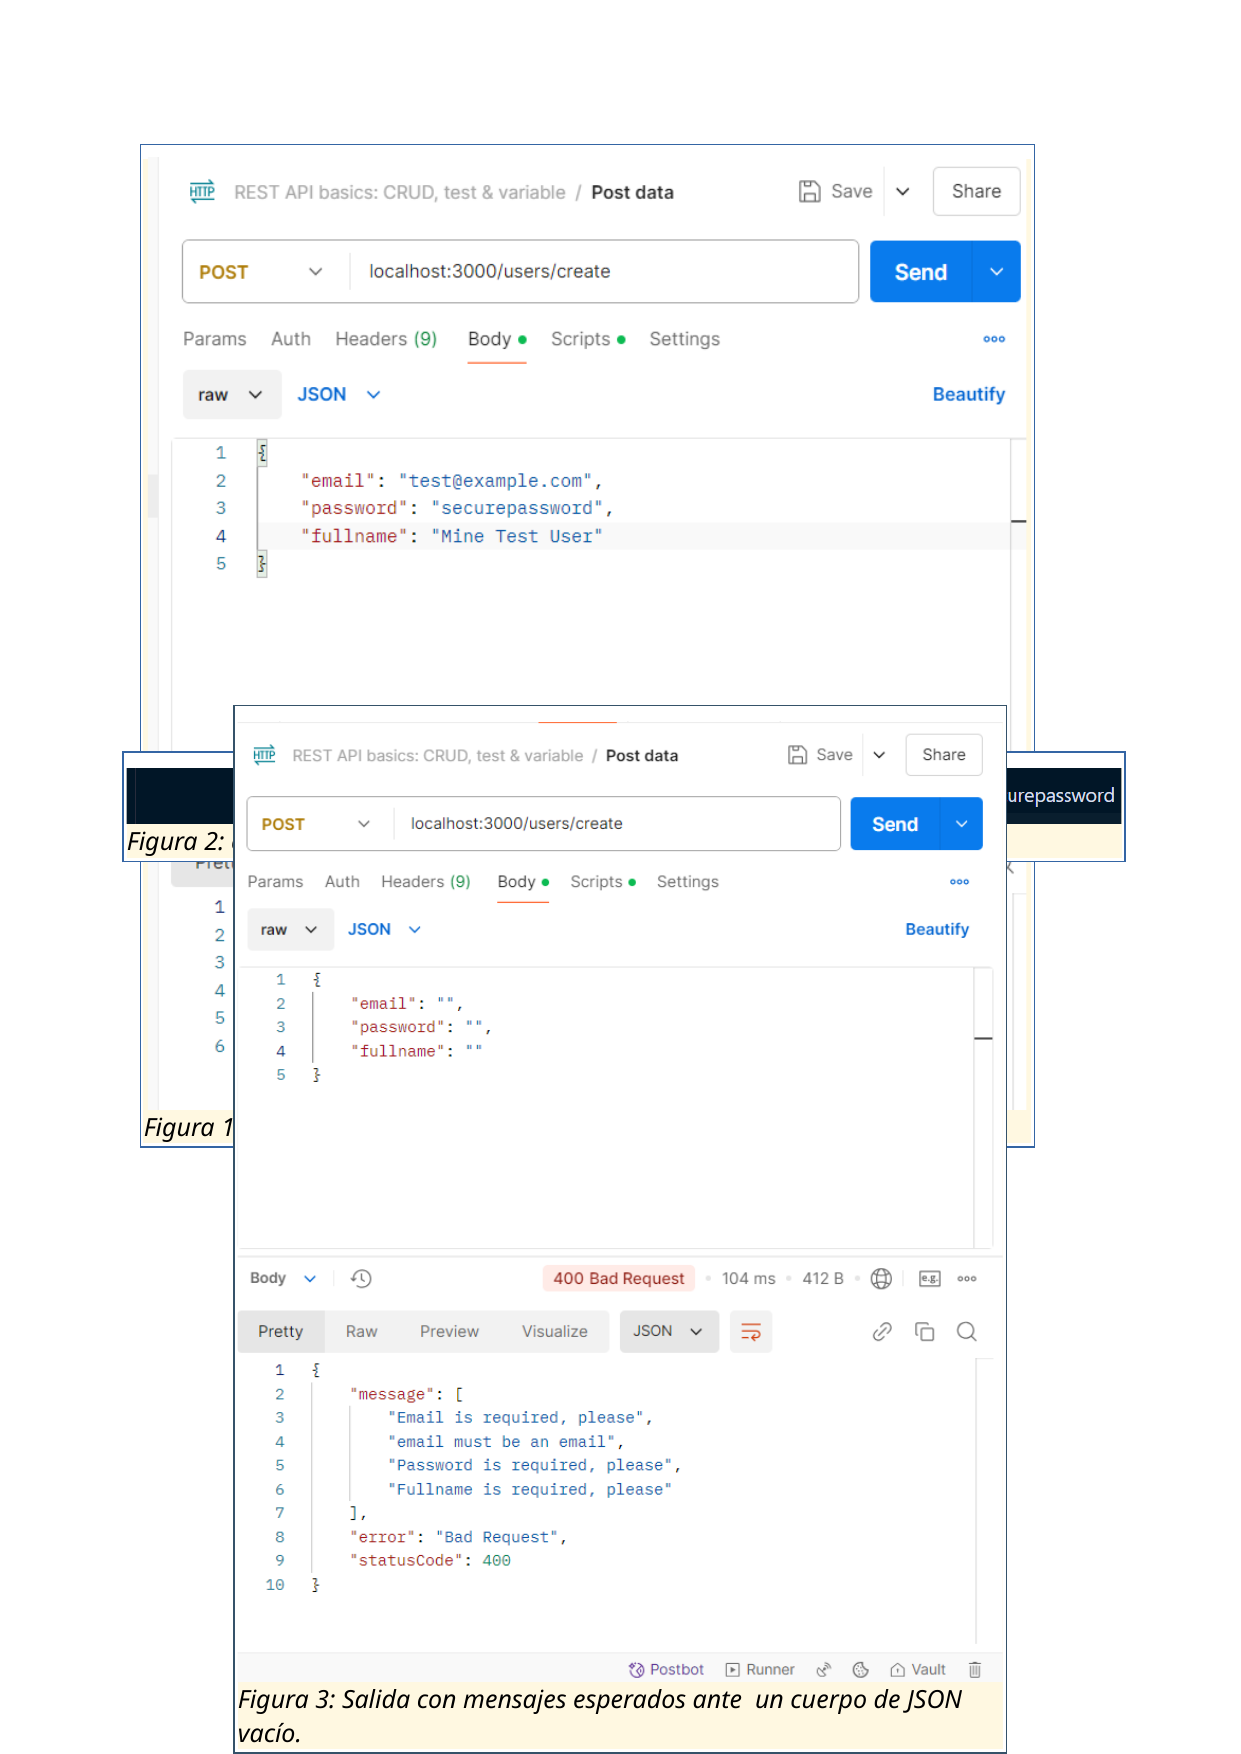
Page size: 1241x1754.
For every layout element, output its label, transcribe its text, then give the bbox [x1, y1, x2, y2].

text Figura 1: Salida con correcta inserción de nuevo usuario [143, 159, 147, 751]
picture [1007, 768, 1122, 824]
text Figura 2: captura de la base de datos tras la inserción de prueba [127, 824, 233, 858]
text Figura 1: Salida con correcta inserción de nuevo usuario [1027, 159, 1031, 751]
text Figura 2: captura de la base de datos tras la inserción de prueba [1007, 824, 1122, 858]
text Figura 1: Salida con correcta inserción de nuevo usuario [1007, 862, 1031, 1143]
picture [147, 862, 233, 1110]
picture [237, 721, 1003, 1682]
text Figura 1: Salida con correcta inserción de nuevo usuario [143, 862, 233, 1143]
picture [147, 157, 1027, 751]
picture [1007, 862, 1027, 1110]
picture [126, 768, 233, 824]
text Figura 3: Salida con mensajes esperados ante un cuerpo de JSON vacío. [238, 1682, 1003, 1749]
